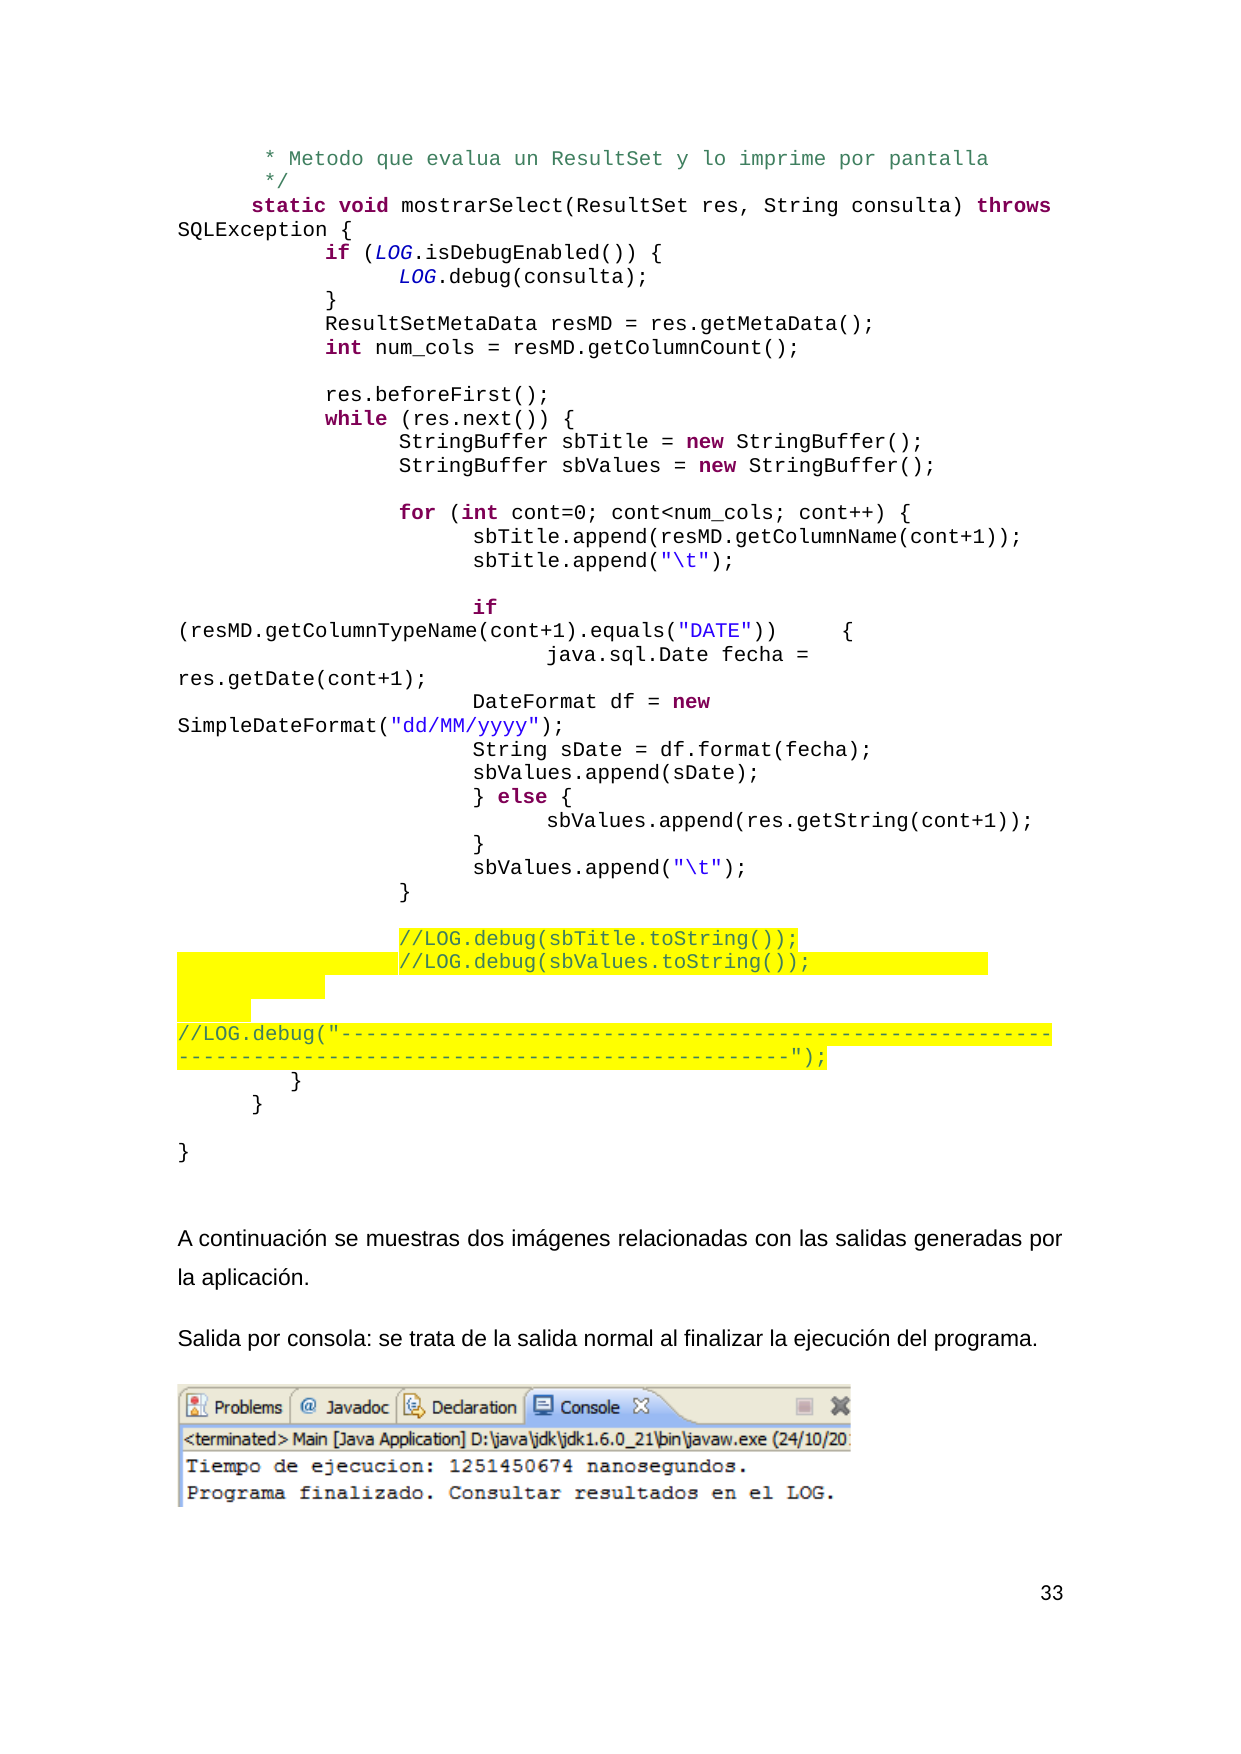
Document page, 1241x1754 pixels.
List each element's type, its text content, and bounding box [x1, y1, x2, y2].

text for (int cont=0; cont<num_cols; cont++) { [177, 502, 1063, 526]
text //LOG.debug("----------------------------------------------------------------------------------------------------------"); [177, 975, 1063, 1070]
text sbValues.append(res.getString(cont+1)); [177, 810, 1063, 833]
text sbValues.append("\t"); [177, 857, 1063, 881]
text res.beforeFirst(); [177, 384, 1063, 408]
text A continuación se muestras dos imágenes relacionadas con las salidas generadas por la aplicación. [177, 1225, 1063, 1291]
text */ [177, 171, 1063, 195]
text } [177, 289, 1063, 313]
text String sDate = df.format(fecha); [177, 739, 1063, 762]
text } else { [177, 786, 1063, 810]
text int num_cols = resMD.getColumnCount(); [177, 337, 1063, 360]
text if (LOG.isDebugEnabled()) { [177, 242, 1063, 266]
text //LOG.debug(sbTitle.toString()); [177, 928, 1063, 952]
text } [177, 1093, 1063, 1117]
text } [177, 1141, 1063, 1164]
picture [177, 1384, 851, 1507]
text } [177, 1070, 1063, 1093]
text while (res.next()) { [177, 408, 1063, 431]
text } [177, 833, 1063, 857]
text StringBuffer sbTitle = new StringBuffer(); [177, 431, 1063, 455]
text ResultSetMetaData resMD = res.getMetaData(); [177, 313, 1063, 337]
text sbValues.append(sDate); [177, 762, 1063, 786]
text } [177, 881, 1063, 904]
text sbTitle.append(resMD.getColumnName(cont+1)); [177, 526, 1063, 549]
text sbTitle.append("\t"); [177, 549, 1063, 573]
text * Metodo que evalua un ResultSet y lo imprime por pantalla [177, 148, 1063, 171]
text LOG.debug(consulta); [177, 266, 1063, 289]
text static void mostrarSelect(ResultSet res, String consulta) throws SQLException { [177, 195, 1063, 242]
text //LOG.debug(sbValues.toString()); [177, 952, 1063, 975]
text DateFormat df = new SimpleDateFormat("dd/MM/yyyy"); [177, 691, 1063, 739]
text Salida por consola: se trata de la salida normal al finalizar la ejecución del programa. [177, 1324, 1063, 1351]
text StringBuffer sbValues = new StringBuffer(); [177, 455, 1063, 479]
text if (resMD.getColumnTypeName(cont+1).equals("DATE")) { [177, 597, 1063, 644]
text java.sql.Date fecha = res.getDate(cont+1); [177, 644, 1063, 691]
